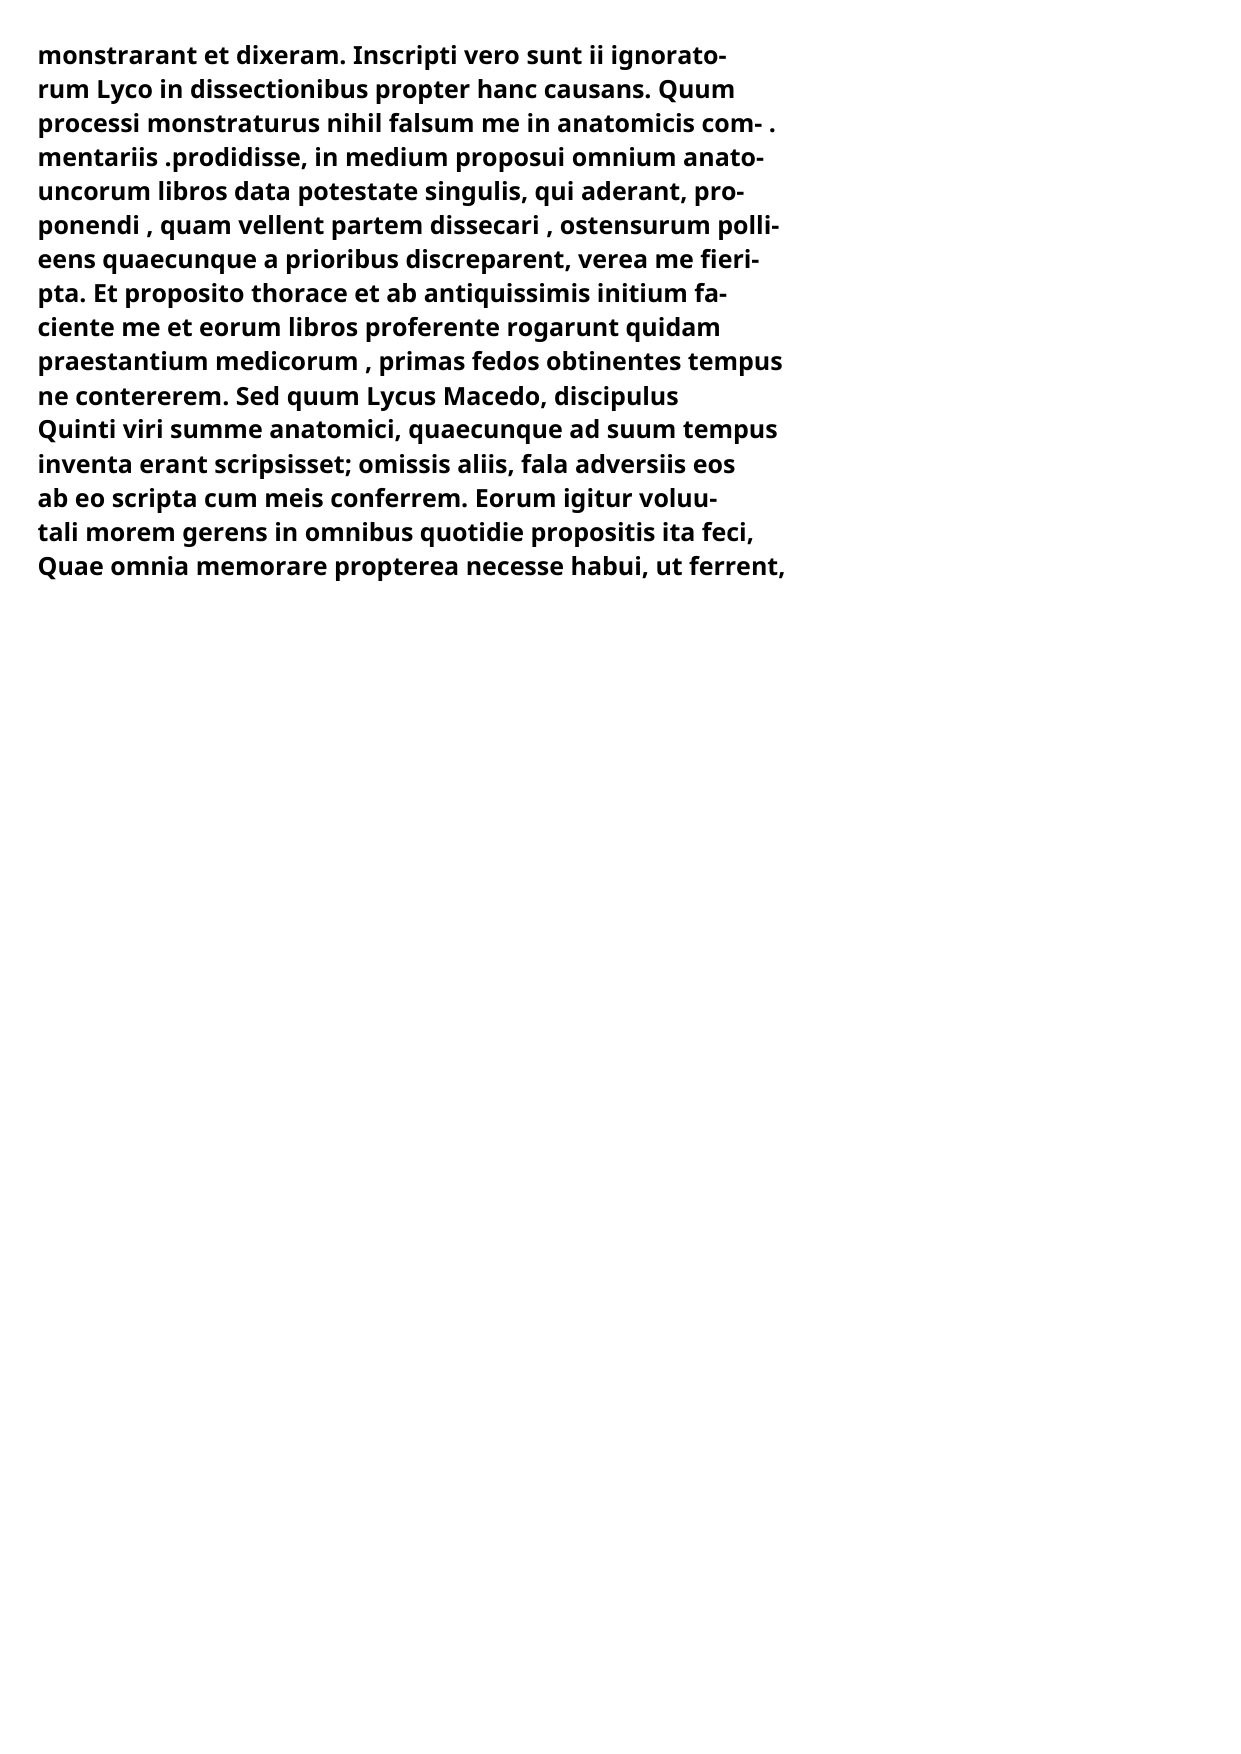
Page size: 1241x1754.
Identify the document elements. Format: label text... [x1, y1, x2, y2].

text monstrarant et dixeram. Inscripti vero sunt ii ignorato- rum Lyco in dissectionibus propter hanc causans. Quum processi monstraturus nihil falsum me in anatomicis com- . mentariis .prodidisse, in medium proposui omnium anato- uncorum libros data potestate singulis, qui aderant, pro- ponendi , quam vellent partem dissecari , ostensurum polli- eens quaecunque a prioribus discreparent, verea me fieri- pta. Et proposito thorace et ab antiquissimis initium fa- ciente me et eorum libros proferente rogarunt quidam praestantium medicorum , primas fedos obtinentes tempus ne contererem. Sed quum Lycus Macedo, discipulus Quinti viri summe anatomici, quaecunque ad suum tempus inventa erant scripsisset; omissis aliis, fala adversiis eos ab eo scripta cum meis conferrem. Eorum igitur voluu- tali morem gerens in omnibus quotidie propositis ita feci, Quae omnia memorare propterea necesse habui, ut ferrent, [37, 37, 1203, 582]
